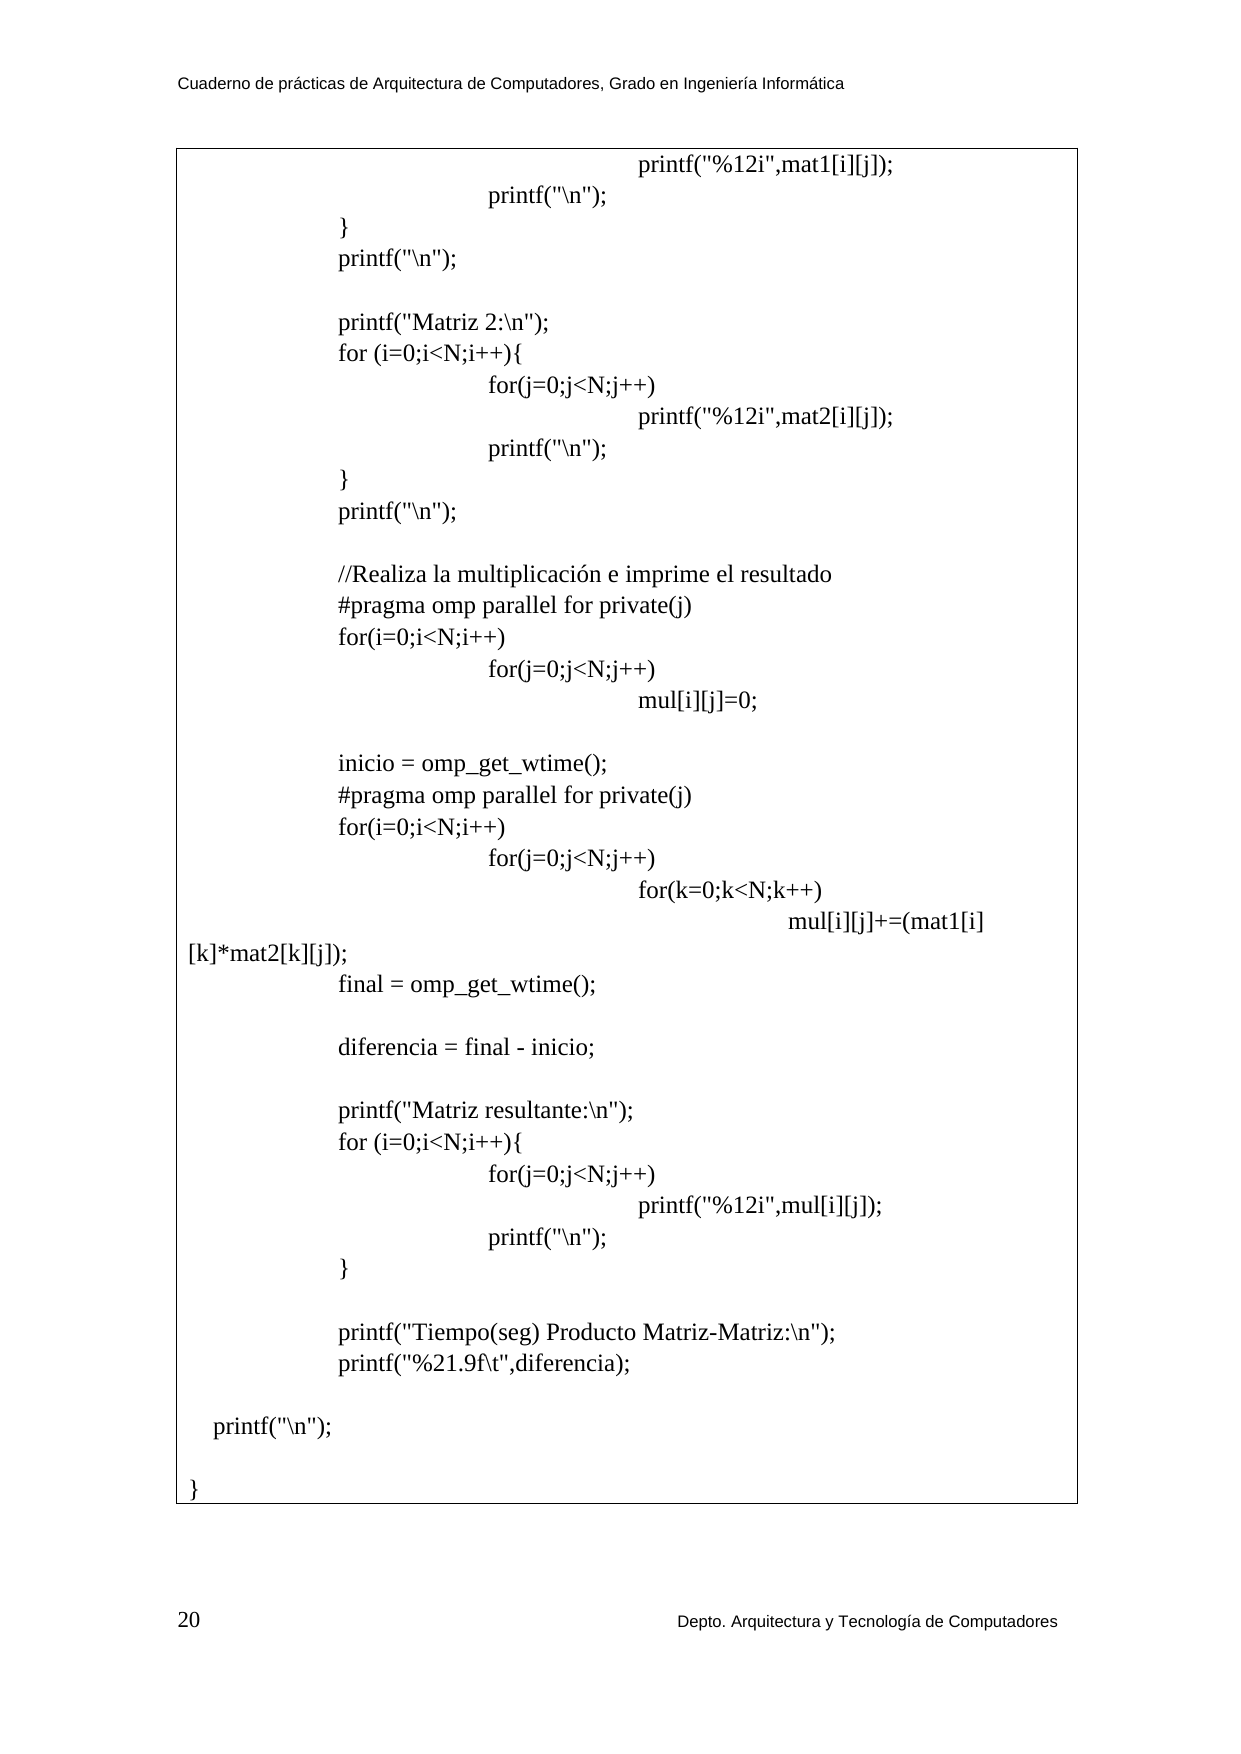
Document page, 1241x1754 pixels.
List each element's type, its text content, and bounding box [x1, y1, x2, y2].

table_header printf("%12i",mat1[i][j]); printf("\n"); } printf("\n"); printf("Matriz 2:\n"); for (i=0;i<N;i++){ for(j=0;j<N;j++) printf("%12i",mat2[i][j]); printf("\n"); } printf("\n"); //Realiza la multiplicación e imprime el resultado #pragma omp parallel for private(j) for(i=0;i<N;i++) for(j=0;j<N;j++) mul[i][j]=0; inicio = omp_get_wtime(); #pragma omp parallel for private(j) for(i=0;i<N;i++) for(j=0;j<N;j++) for(k=0;k<N;k++) mul[i][j]+=(mat1[i][k]*mat2[k][j]); final = omp_get_wtime(); diferencia = final - inicio; printf("Matriz resultante:\n"); for (i=0;i<N;i++){ for(j=0;j<N;j++) printf("%12i",mul[i][j]); printf("\n"); } printf("Tiempo(seg) Producto Matriz-Matriz:\n"); printf("%21.9f\t",diferencia); printf("\n"); } [177, 149, 1077, 1503]
